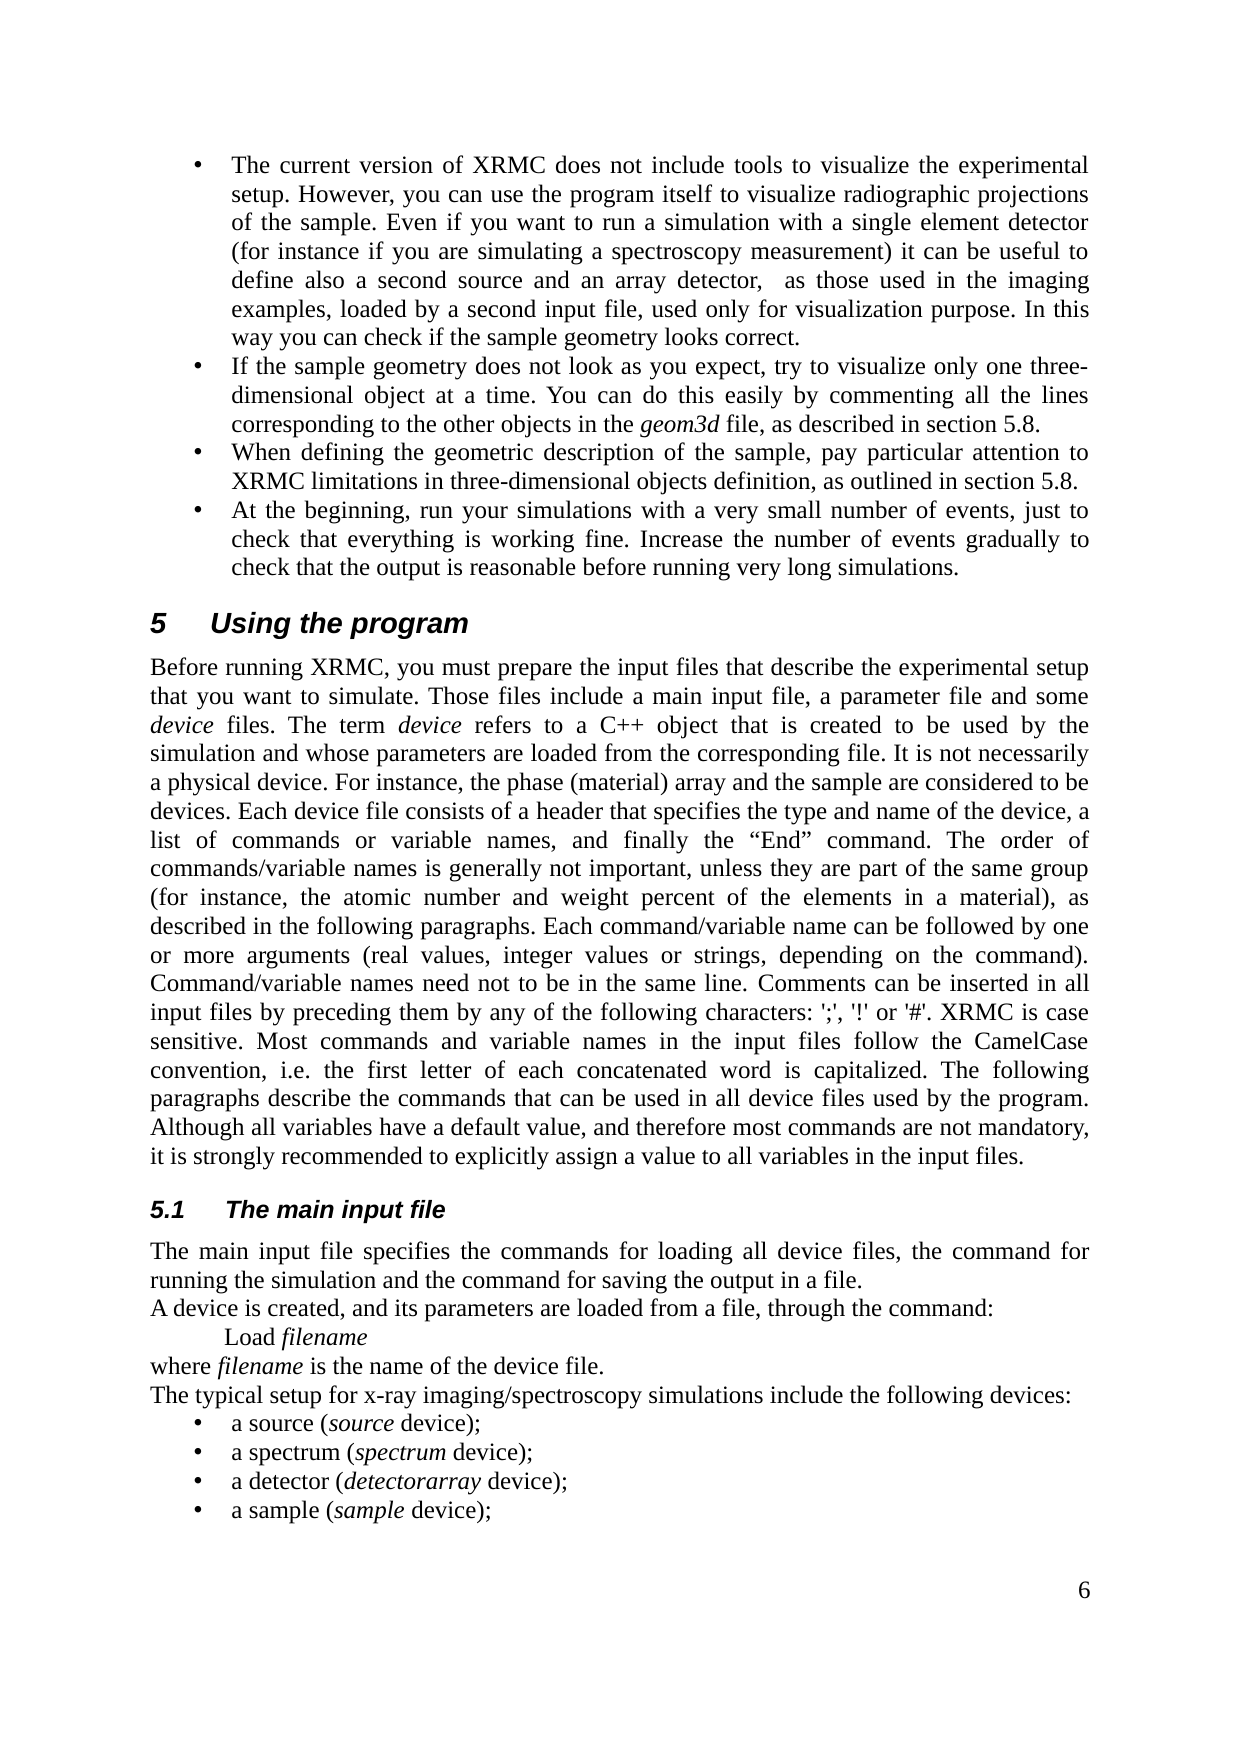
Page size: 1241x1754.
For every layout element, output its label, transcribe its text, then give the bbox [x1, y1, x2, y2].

text Before running XRMC, you must prepare the input files that describe the experimental setup that you want to simulate. Those files include a main input file, a parameter file and some device files. The term device refers to a C++ object that is created to be used by the simulation and whose parameters are loaded from the corresponding file. It is not necessarily a physical device. For instance, the phase (material) array and the sample are considered to be devices. Each device file consists of a header that specifies the type and name of the device, a list of commands or variable names, and finally the “End” command. The order of commands/variable names is generally not important, unless they are part of the same group (for instance, the atomic number and weight percent of the elements in a material), as described in the following paragraphs. Each command/variable name can be followed by one or more arguments (real values, integer values or strings, depending on the command). Command/variable names need not to be in the same line. Comments can be inserted in all input files by preceding them by any of the following characters: ';', '!' or '#'. XRMC is case sensitive. Most commands and variable names in the input files follow the CamelCase convention, i.e. the first letter of each concatenated word is capitalized. The following paragraphs describe the commands that can be used in all device files used by the program. Although all variables have a default value, and therefore most commands are not mandatory, it is strongly recommended to explicitly assign a value to all variables in the input files. [150, 652, 1090, 1170]
list At the beginning, run your simulations with a very small number of events, just to check that everything is working fine. Increase the number of events gradually to check that the output is reasonable before running very long simulations. [194, 495, 1090, 581]
list a spectrum (spectrum device); [194, 1437, 1090, 1466]
text A device is created, and its parameters are loaded from a file, through the command: [150, 1293, 1090, 1322]
text The typical setup for x-ray imaging/spectroscopy simulations include the following devices: [150, 1380, 1090, 1408]
list If the sample geometry does not look as you expect, try to visualize only one three-dimensional object at a time. You can do this easily by commenting all the lines corresponding to the other objects in the geom3d file, as described in section 5.8. [194, 351, 1090, 437]
text where filename is the name of the device file. [150, 1351, 1090, 1380]
list a source (source device); [194, 1408, 1090, 1437]
list When defining the geometric description of the sample, pay particular attention to XRMC limitations in three-dimensional objects definition, as outlined in section 5.8. [194, 437, 1090, 495]
list a sample (sample device); [194, 1495, 1090, 1523]
list The current version of XRMC does not include tools to visualize the experimental setup. However, you can use the program itself to visualize radiographic projections of the sample. Even if you want to run a simulation with a single element detector (for instance if you are simulating a spectroscopy measurement) it can be useful to define also a second source and an array detector, as those used in the imaging examples, loaded by a second input file, used only for visualization purpose. In this way you can check if the sample geometry looks correct. [194, 150, 1090, 351]
subtitle Using the program [150, 606, 1090, 640]
subtitle The main input file [150, 1195, 1090, 1223]
list a detector (detectorarray device); [194, 1466, 1090, 1495]
text The main input file specifies the commands for loading all device files, the command for running the simulation and the command for saving the output in a file. [150, 1236, 1090, 1293]
text Load filename [150, 1322, 1090, 1351]
